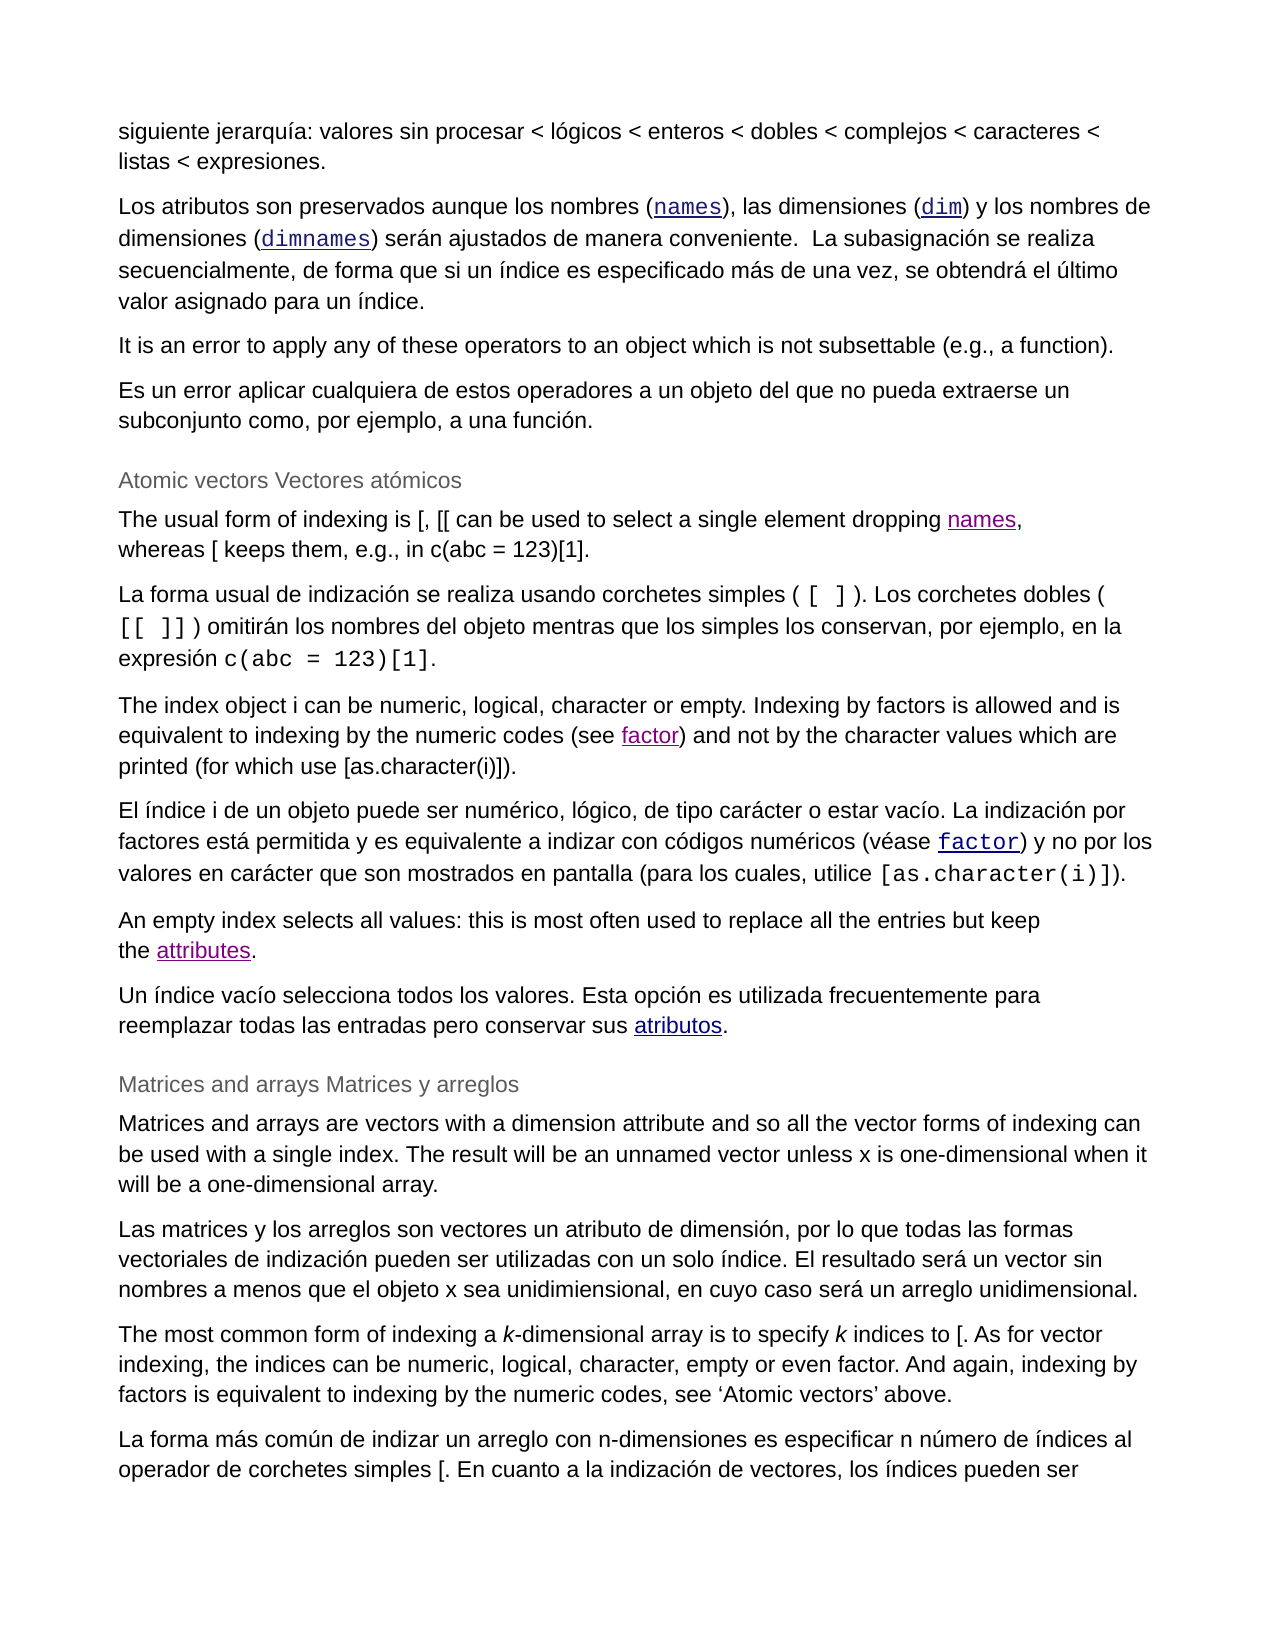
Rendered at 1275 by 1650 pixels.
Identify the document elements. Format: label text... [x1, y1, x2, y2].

text Las matrices y los arreglos son vectores un atributo de dimensión, por lo que todas las formas vectoriales de indización pueden ser utilizadas con un solo índice. El resultado será un vector sin nombres a menos que el objeto x sea unidimiensional, en cuyo caso será un arreglo unidimensional. [118, 1216, 1157, 1302]
text The most common form of indexing a k-dimensional array is to specify k indices to [. As for vector indexing, the indices can be numeric, logical, character, empty or even factor. And again, indexing by factors is equivalent to indexing by the numeric codes, see ‘Atomic vectors’ above. [118, 1321, 1157, 1407]
text The usual form of indexing is [, [[ can be used to select a single element dropping names, whereas [ keeps them, e.g., in c(abc = 123)[1]. [118, 506, 1157, 562]
text Un índice vacío selecciona todos los valores. Esta opción es utilizada frecuentemente para reemplazar todas las entradas pero conservar sus atributos. [118, 982, 1157, 1038]
subtitle Atomic vectors Vectores atómicos [118, 467, 1157, 493]
text siguiente jerarquía: valores sin procesar < lógicos < enteros < dobles < complejos < caracteres < listas < expresiones. [118, 118, 1157, 175]
text Matrices and arrays are vectors with a dimension attribute and so all the vector forms of indexing can be used with a single index. The result will be an unnamed vector unless x is one-dimensional when it will be a one-dimensional array. [118, 1110, 1157, 1197]
text The index object i can be numeric, logical, character or empty. Indexing by factors is allowed and is equivalent to indexing by the numeric codes (see factor) and not by the character values which are printed (for which use [as.character(i)]). [118, 692, 1157, 779]
text Los atributos son preservados aunque los nombres (names), las dimensiones (dim) y los nombres de dimensiones (dimnames) serán ajustados de manera conveniente. La subasignación se realiza secuencialmente, de forma que si un índice es especificado más de una vez, se obtendrá el último valor asignado para un índice. [118, 193, 1157, 314]
text An empty index selects all values: this is most often used to replace all the entries but keep the attributes. [118, 907, 1157, 963]
text It is an error to apply any of these operators to an object which is not subsettable (e.g., a function). [118, 332, 1157, 359]
text El índice i de un objeto puede ser numérico, lógico, de tipo carácter o estar vacío. La indización por factores está permitida y es equivalente a indizar con códigos numéricos (véase factor) y no por los valores en carácter que son mostrados en pantalla (para los cuales, utilice [as.character(i)]). [118, 797, 1157, 888]
text La forma más común de indizar un arreglo con n-dimensiones es especificar n número de índices al operador de corchetes simples [. En cuanto a la indización de vectores, los índices pueden ser [118, 1426, 1157, 1482]
text Es un error aplicar cualquiera de estos operadores a un objeto del que no pueda extraerse un subconjunto como, por ejemplo, a una función. [118, 377, 1157, 434]
subtitle Matrices and arrays Matrices y arreglos [118, 1071, 1157, 1098]
text La forma usual de indización se realiza usando corchetes simples ( [ ] ). Los corchetes dobles ( [[ ]] ) omitirán los nombres del objeto mentras que los simples los conservan, por ejemplo, en la expresión c(abc = 123)[1]. [118, 581, 1157, 673]
